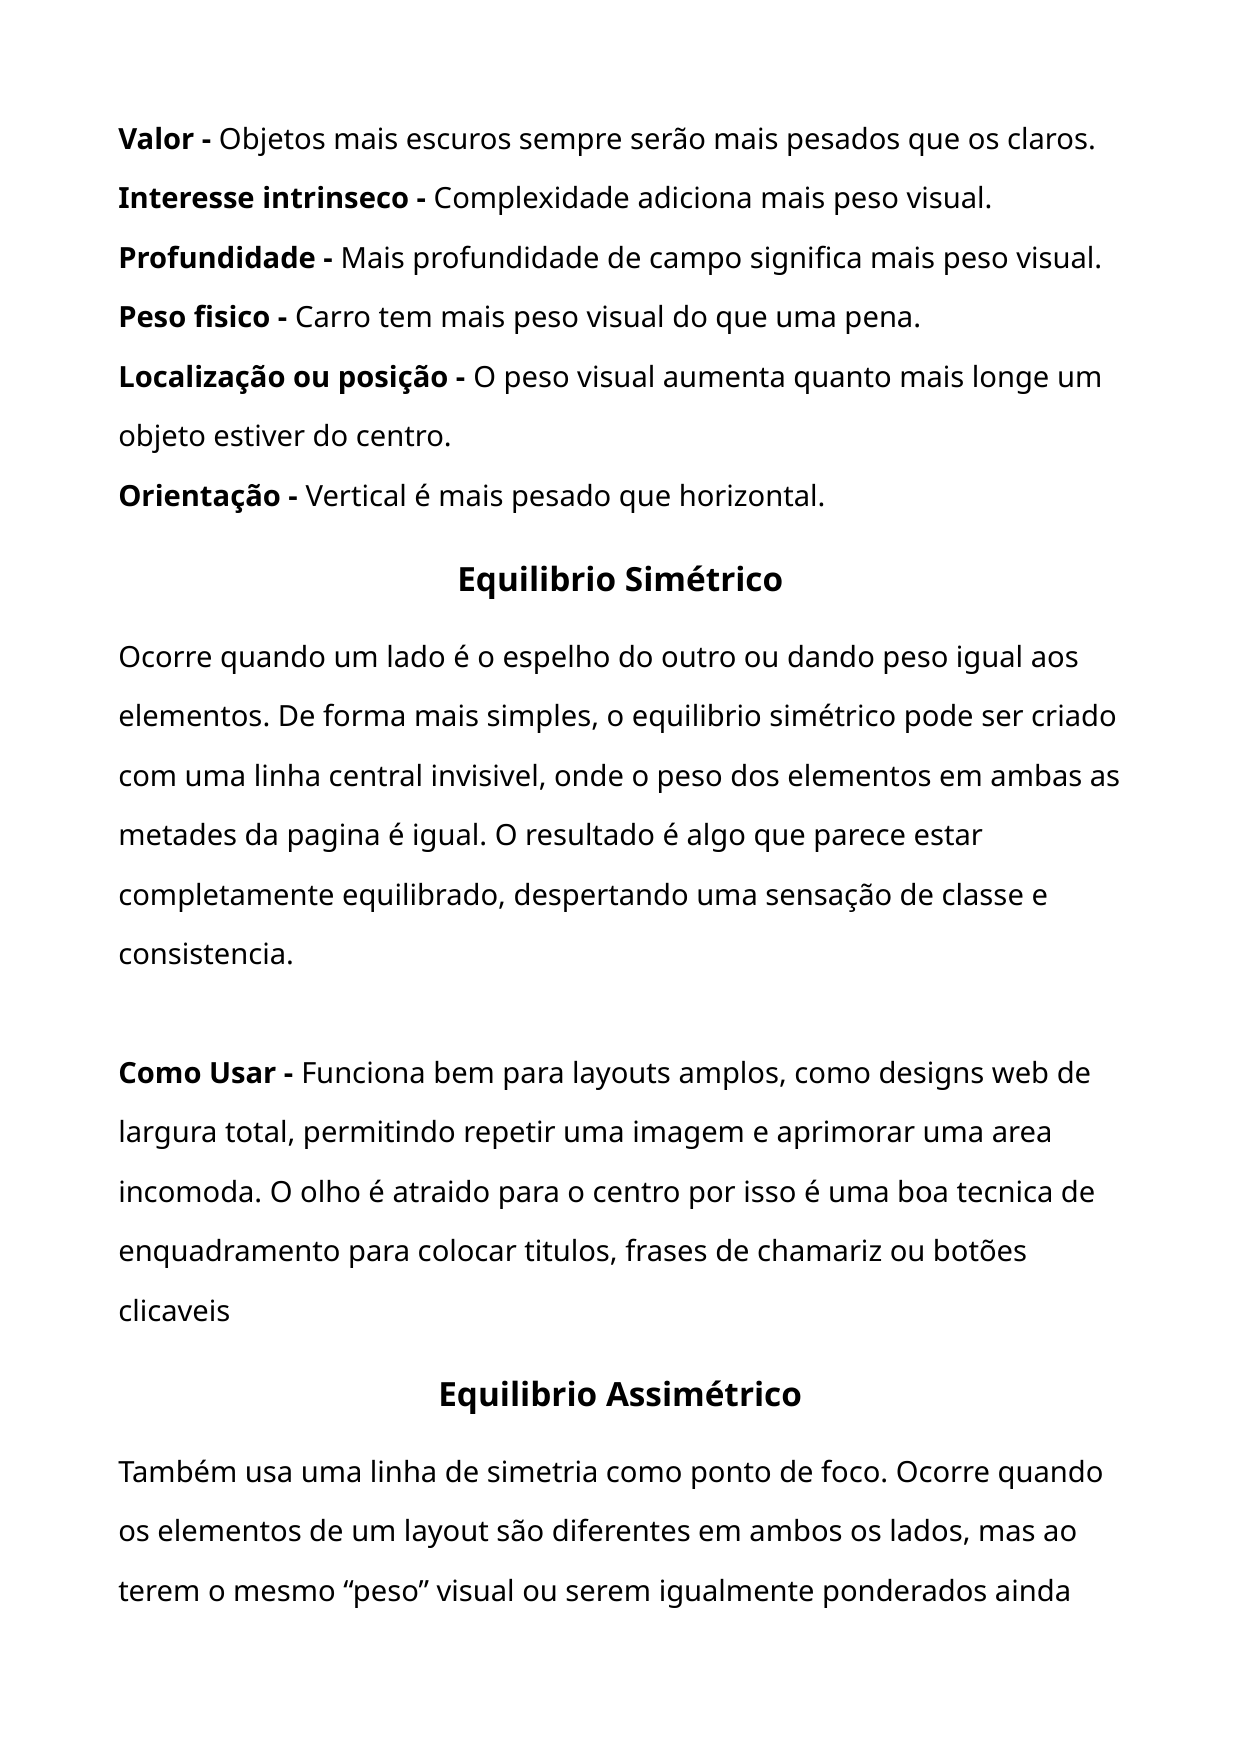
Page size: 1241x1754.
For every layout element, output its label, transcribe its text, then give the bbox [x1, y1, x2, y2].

text Como Usar - Funciona bem para layouts amplos, como designs web de largura total, permitindo repetir uma imagem e aprimorar uma area incomoda. O olho é atraido para o centro por isso é uma boa tecnica de enquadramento para colocar titulos, frases de chamariz ou botões clicaveis [118, 1052, 1122, 1330]
subtitle Equilibrio Simétrico [118, 555, 1122, 601]
text Peso fisico - Carro tem mais peso visual do que uma pena. [118, 297, 1122, 336]
subtitle Equilibrio Assimétrico [118, 1371, 1122, 1416]
text Também usa uma linha de simetria como ponto de foco. Ocorre quando os elementos de um layout são diferentes em ambos os lados, mas ao terem o mesmo “peso” visual ou serem igualmente ponderados ainda [118, 1451, 1122, 1610]
text Localização ou posição - O peso visual aumenta quanto mais longe um objeto estiver do centro. [118, 356, 1122, 455]
text Orientação - Vertical é mais pesado que horizontal. [118, 475, 1122, 515]
text Valor - Objetos mais escuros sempre serão mais pesados que os claros. [118, 118, 1122, 158]
text Ocorre quando um lado é o espelho do outro ou dando peso igual aos elementos. De forma mais simples, o equilibrio simétrico pode ser criado com uma linha central invisivel, onde o peso dos elementos em ambas as metades da pagina é igual. O resultado é algo que parece estar completamente equilibrado, despertando uma sensação de classe e consistencia. [118, 636, 1122, 973]
text Interesse intrinseco - Complexidade adiciona mais peso visual. [118, 178, 1122, 217]
text Profundidade - Mais profundidade de campo significa mais peso visual. [118, 237, 1122, 277]
